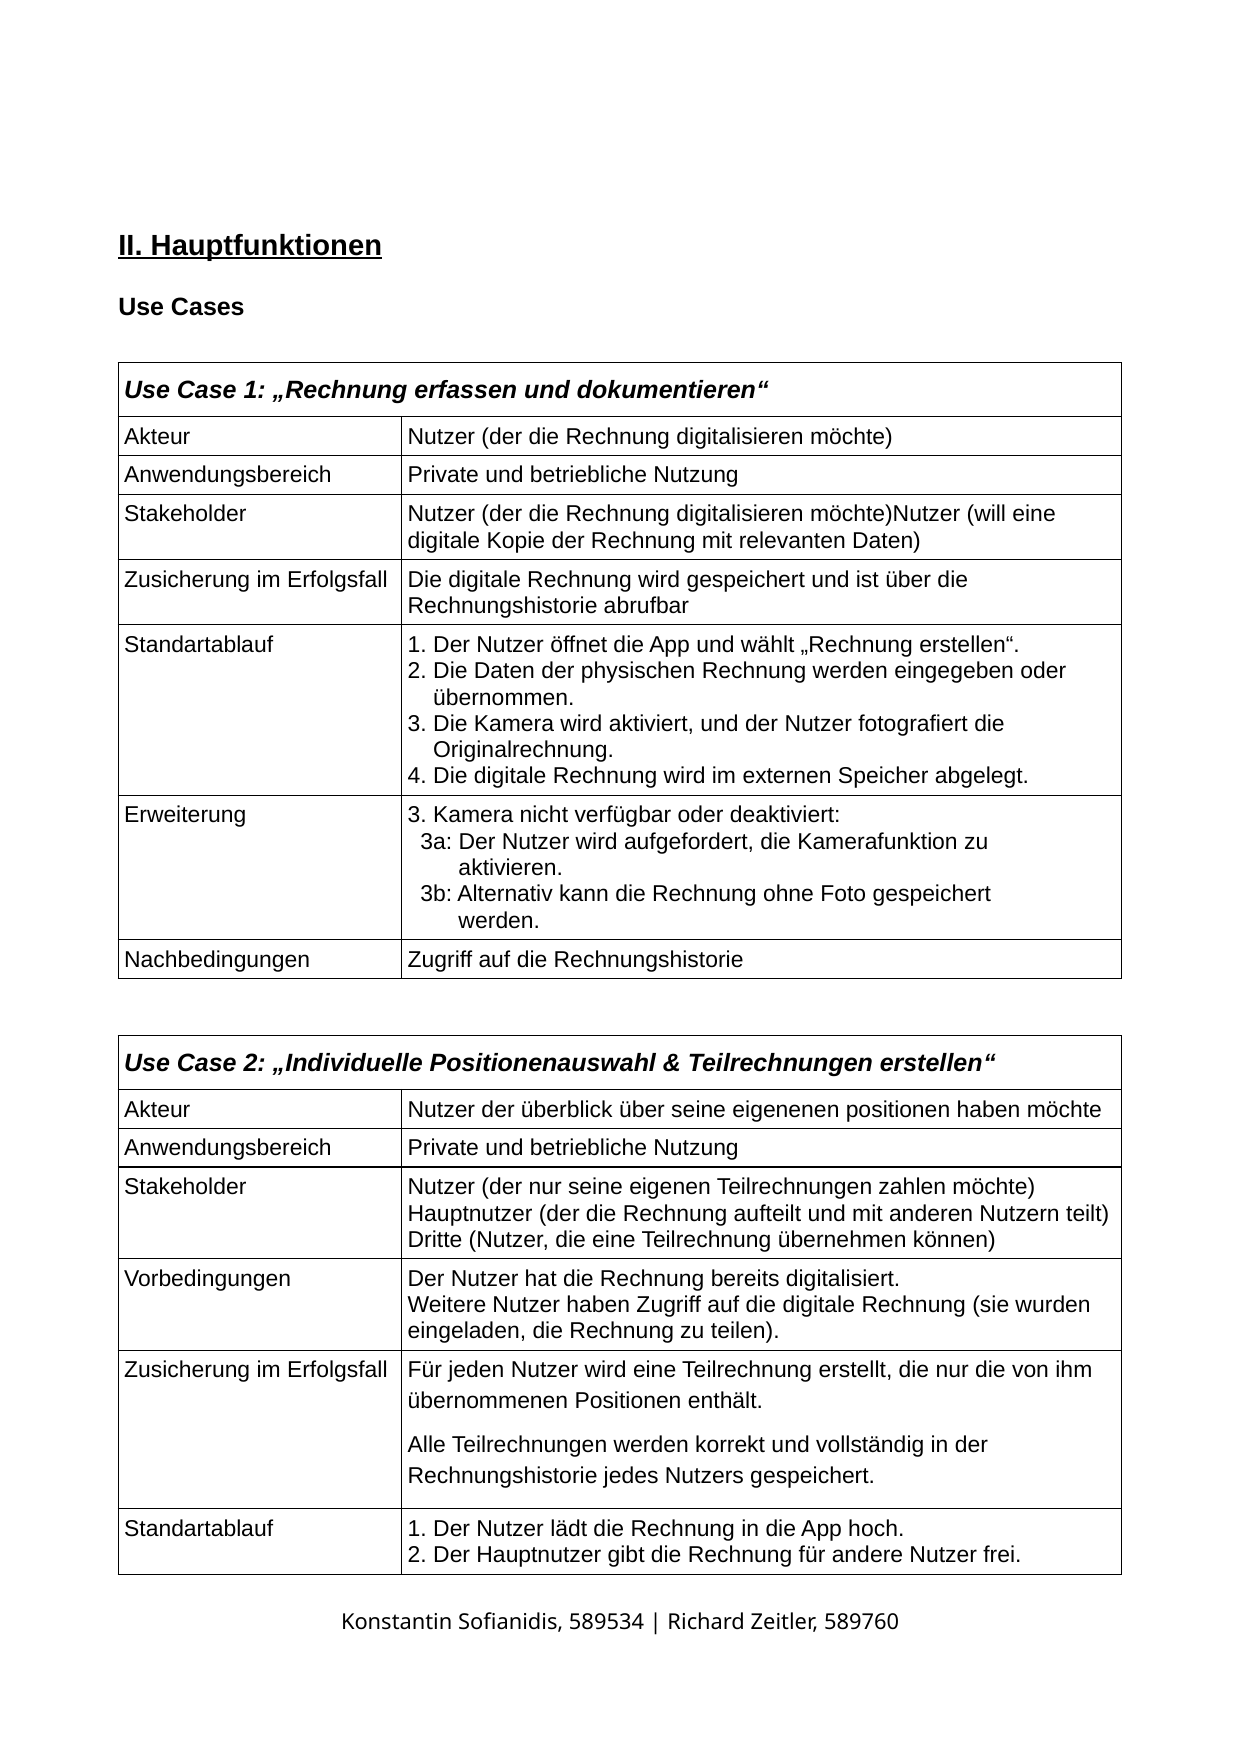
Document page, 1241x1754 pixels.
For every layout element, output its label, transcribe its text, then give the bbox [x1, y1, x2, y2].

table_cell Nachbedingungen [119, 940, 401, 978]
table_cell Zugriff auf die Rechnungshistorie [402, 940, 1121, 978]
table_cell Private und betriebliche Nutzung [402, 1129, 1121, 1166]
table_cell 1. Der Nutzer öffnet die App und wählt „Rechnung erstellen“. 2. Die Daten der physischen Rechnung werden eingegeben oder übernommen. 3. Die Kamera wird aktiviert, und der Nutzer fotografiert die Originalrechnung. 4. Die digitale Rechnung wird im externen Speicher abgelegt. [402, 625, 1121, 794]
table_cell Standartablauf [119, 1509, 401, 1573]
table_cell Nutzer (der die Rechnung digitalisieren möchte) [402, 417, 1121, 455]
table_cell Zusicherung im Erfolgsfall [119, 560, 401, 624]
subtitle II. Hauptfunktionen [118, 228, 1122, 261]
table_cell Vorbedingungen [119, 1259, 401, 1349]
table_cell Private und betriebliche Nutzung [402, 456, 1121, 493]
table_cell Nutzer der überblick über seine eigenenen positionen haben möchte [402, 1090, 1121, 1128]
table_cell Stakeholder [119, 495, 401, 559]
table_cell Die digitale Rechnung wird gespeichert und ist über die Rechnungshistorie abrufbar [402, 560, 1121, 624]
table_cell Anwendungsbereich [119, 1129, 401, 1166]
table_cell 3. Kamera nicht verfügbar oder deaktiviert: 3a: Der Nutzer wird aufgefordert, die Kamerafunktion zu aktivieren. 3b: Alternativ kann die Rechnung ohne Foto gespeichert werden. [402, 796, 1121, 939]
table_cell Nutzer (der nur seine eigenen Teilrechnungen zahlen möchte) Hauptnutzer (der die Rechnung aufteilt und mit anderen Nutzern teilt) Dritte (Nutzer, die eine Teilrechnung übernehmen können) [402, 1168, 1121, 1258]
table_cell Anwendungsbereich [119, 456, 401, 493]
table_cell 1. Der Nutzer lädt die Rechnung in die App hoch. 2. Der Hauptnutzer gibt die Rechnung für andere Nutzer frei. [402, 1509, 1121, 1573]
table_cell Der Nutzer hat die Rechnung bereits digitalisiert. Weitere Nutzer haben Zugriff auf die digitale Rechnung (sie wurden eingeladen, die Rechnung zu teilen). [402, 1259, 1121, 1349]
table_cell Stakeholder [119, 1168, 401, 1258]
subtitle Use Cases [118, 292, 1122, 321]
table_header Use Case 2: „Individuelle Positionenauswahl & Teilrechnungen erstellen“ [119, 1036, 1121, 1089]
table_cell Akteur [119, 1090, 401, 1128]
table_cell Zusicherung im Erfolgsfall [119, 1351, 401, 1508]
table_header Use Case 1: „Rechnung erfassen und dokumentieren“ [119, 363, 1121, 416]
table_cell Für jeden Nutzer wird eine Teilrechnung erstellt, die nur die von ihm übernommenen Positionen enthält. Alle Teilrechnungen werden korrekt und vollständig in der Rechnungshistorie jedes Nutzers gespeichert. [402, 1351, 1121, 1508]
table_cell Erweiterung [119, 796, 401, 939]
table_cell Standartablauf [119, 625, 401, 794]
table_cell Akteur [119, 417, 401, 455]
table_cell Nutzer (der die Rechnung digitalisieren möchte)Nutzer (will eine digitale Kopie der Rechnung mit relevanten Daten) [402, 495, 1121, 559]
